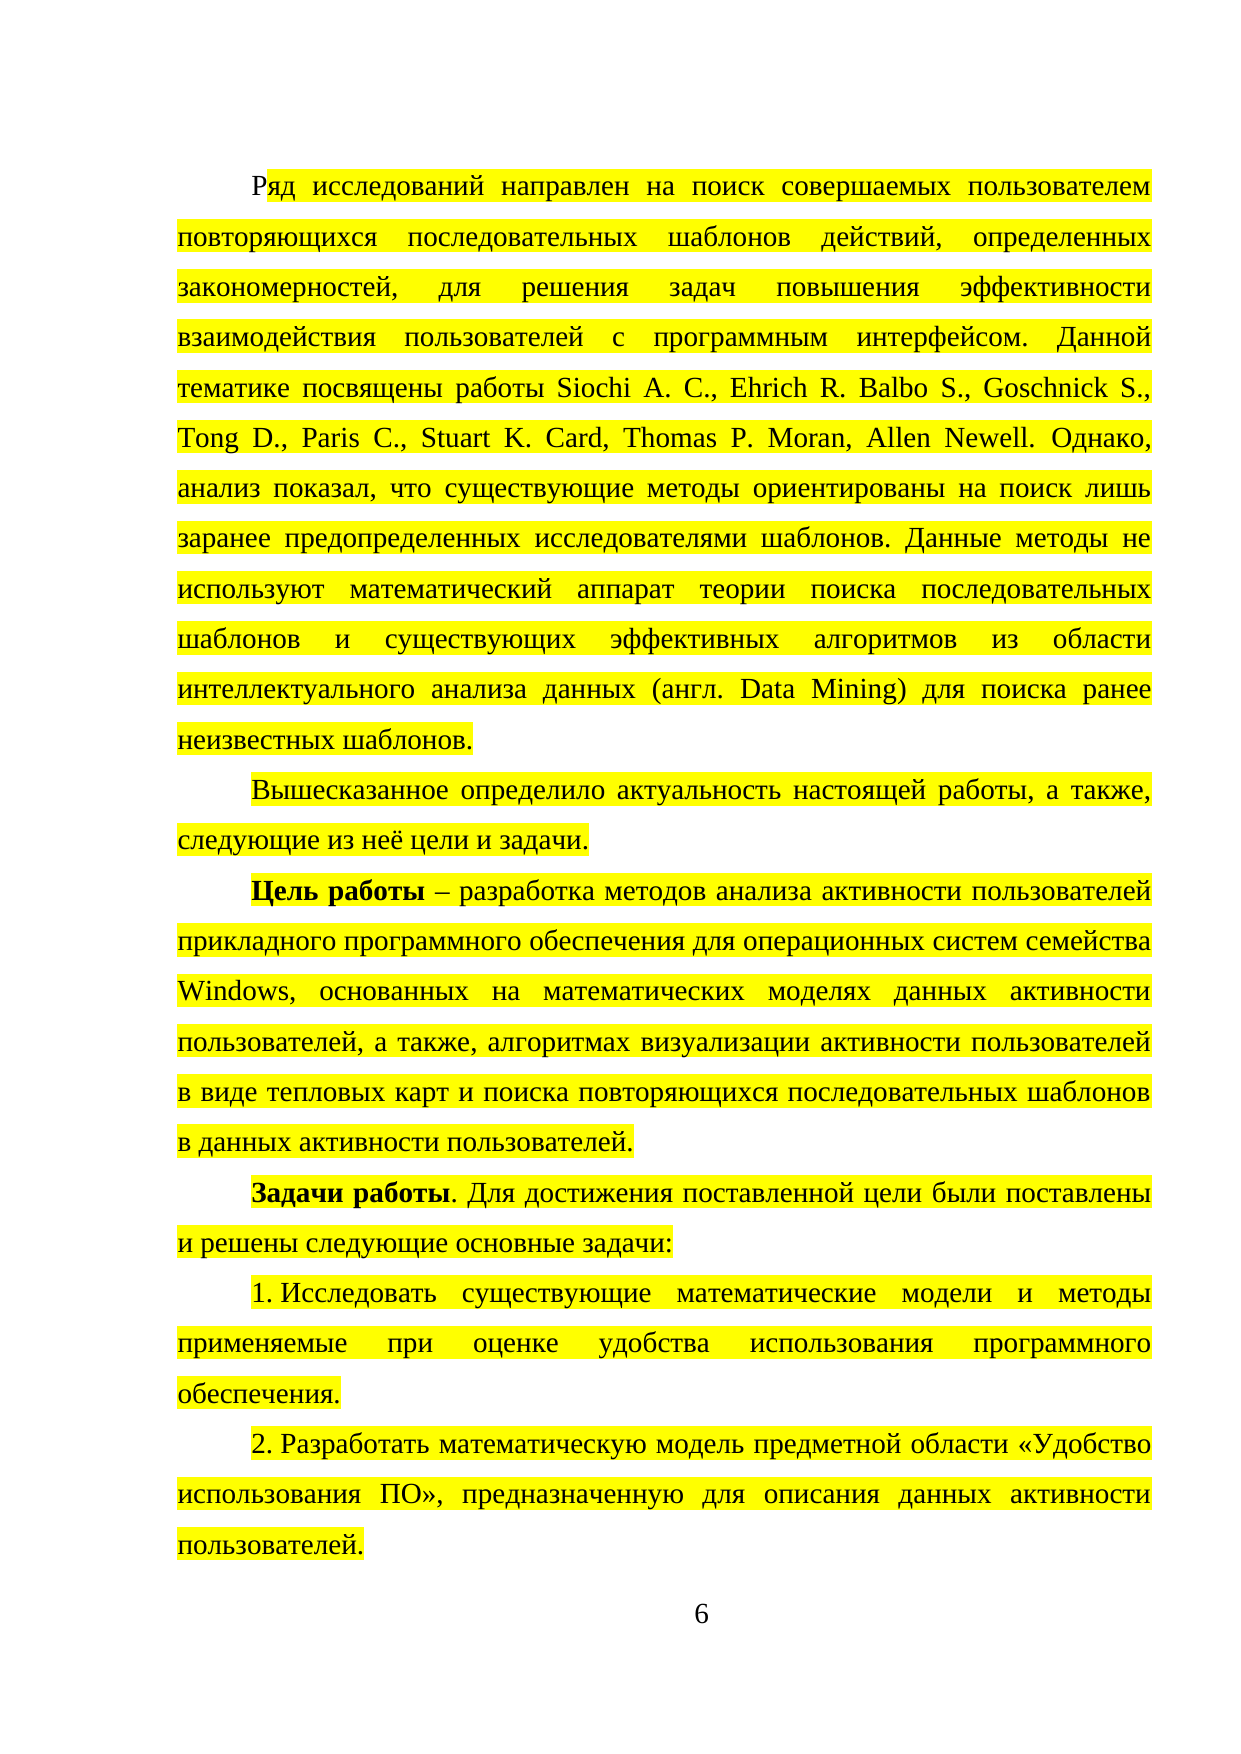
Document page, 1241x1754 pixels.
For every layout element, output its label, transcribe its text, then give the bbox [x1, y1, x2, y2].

text Задачи работы. Для достижения поставленной цели были поставлены и решены следующие основные задачи: [177, 1175, 1152, 1258]
text 2. Разработать математическую модель предметной области «Удобство использования ПО», предназначенную для описания данных активности пользователей. [177, 1426, 1152, 1560]
text Вышесказанное определило актуальность настоящей работы, а также, следующие из неё цели и задачи. [177, 772, 1152, 856]
text Цель работы – разработка методов анализа активности пользователей прикладного программного обеспечения для операционных систем семейства Windows, основанных на математических моделях данных активности пользователей, а также, алгоритмах визуализации активности пользователей в виде тепловых карт и поиска повторяющихся последовательных шаблонов в данных активности пользователей. [177, 873, 1152, 1158]
text Ряд исследований направлен на поиск совершаемых пользователем повторяющихся последовательных шаблонов действий, определенных закономерностей, для решения задач повышения эффективности взаимодействия пользователей с программным интерфейсом. Данной тематике посвящены работы Siochi A. C., Ehrich R. Balbo S., Goschnick S., Tong D., Paris C., Stuart K. Card, Thomas P. Moran, Allen Newell. Однако, анализ показал, что существующие методы ориентированы на поиск лишь заранее предопределенных исследователями шаблонов. Данные методы не используют математический аппарат теории поиска последовательных шаблонов и существующих эффективных алгоритмов из области интеллектуального анализа данных (англ. Data Mining) для поиска ранее неизвестных шаблонов. [177, 168, 1152, 755]
text 1. Исследовать существующие математические модели и методы применяемые при оценке удобства использования программного обеспечения. [177, 1275, 1152, 1409]
